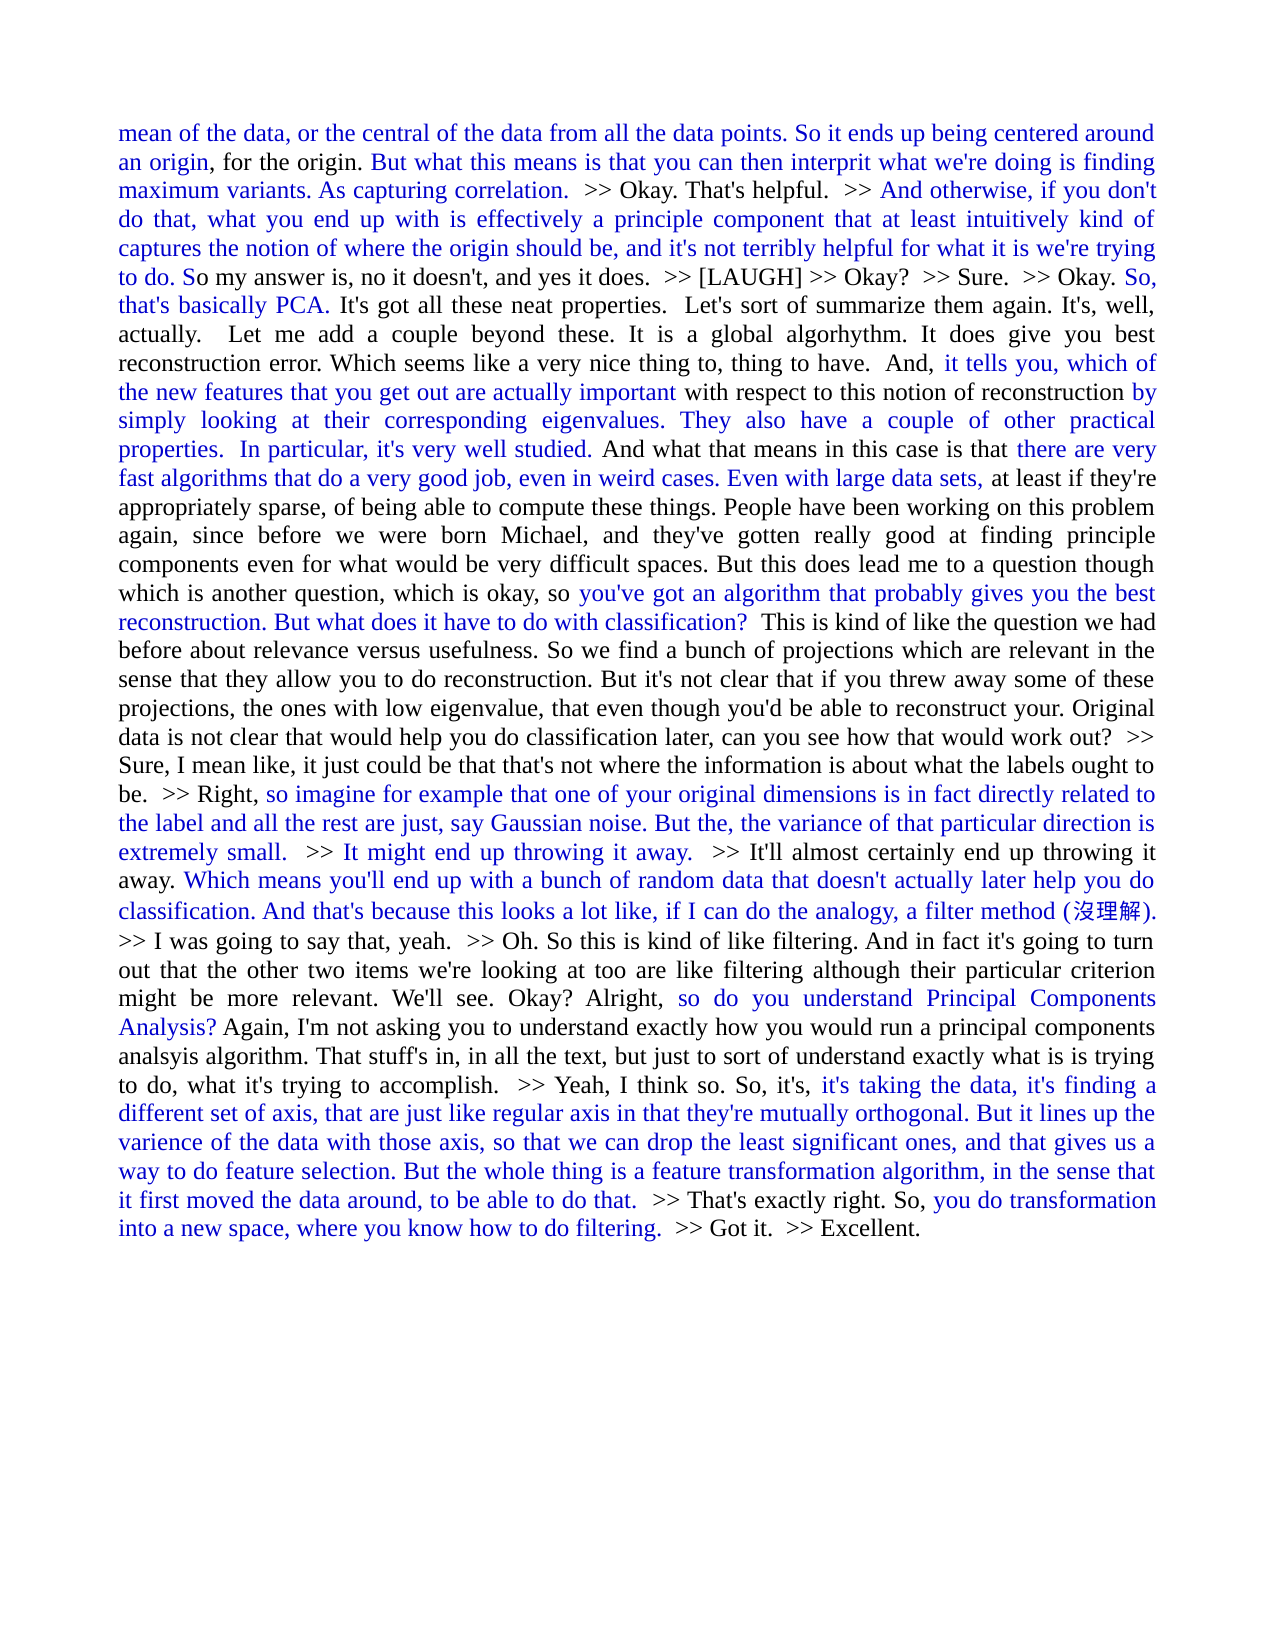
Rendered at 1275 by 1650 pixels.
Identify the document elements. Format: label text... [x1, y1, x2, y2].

text mean of the data, or the central of the data from all the data points. So it ends up being centered around an origin, for the origin. But what this means is that you can then interprit what we're doing is finding maximum variants. As capturing correlation. >> Okay. That's helpful. >> And otherwise, if you don't do that, what you end up with is effectively a principle component that at least intuitively kind of captures the notion of where the origin should be, and it's not terribly helpful for what it is we're trying to do. So my answer is, no it doesn't, and yes it does. >> [LAUGH] >> Okay? >> Sure. >> Okay. So, that's basically PCA. It's got all these neat properties. Let's sort of summarize them again. It's, well, actually. Let me add a couple beyond these. It is a global algorhythm. It does give you best reconstruction error. Which seems like a very nice thing to, thing to have. And, it tells you, which of the new features that you get out are actually important with respect to this notion of reconstruction by simply looking at their corresponding eigenvalues. They also have a couple of other practical properties. In particular, it's very well studied. And what that means in this case is that there are very fast algorithms that do a very good job, even in weird cases. Even with large data sets, at least if they're appropriately sparse, of being able to compute these things. People have been working on this problem again, since before we were born Michael, and they've gotten really good at finding principle components even for what would be very difficult spaces. But this does lead me to a question though which is another question, which is okay, so you've got an algorithm that probably gives you the best reconstruction. But what does it have to do with classification? This is kind of like the question we had before about relevance versus usefulness. So we find a bunch of projections which are relevant in the sense that they allow you to do reconstruction. But it's not clear that if you threw away some of these projections, the ones with low eigenvalue, that even though you'd be able to reconstruct your. Original data is not clear that would help you do classification later, can you see how that would work out? >> Sure, I mean like, it just could be that that's not where the information is about what the labels ought to be. >> Right, so imagine for example that one of your original dimensions is in fact directly related to the label and all the rest are just, say Gaussian noise. But the, the variance of that particular direction is extremely small. >> It might end up throwing it away. >> It'll almost certainly end up throwing it away. Which means you'll end up with a bunch of random data that doesn't actually later help you do classification. And that's because this looks a lot like, if I can do the analogy, a filter method (沒理解). >> I was going to say that, yeah. >> Oh. So this is kind of like filtering. And in fact it's going to turn out that the other two items we're looking at too are like filtering although their particular criterion might be more relevant. We'll see. Okay? Alright, so do you understand Principal Components Analysis? Again, I'm not asking you to understand exactly how you would run a principal components analsyis algorithm. That stuff's in, in all the text, but just to sort of understand exactly what is is trying to do, what it's trying to accomplish. >> Yeah, I think so. So, it's, it's taking the data, it's finding a different set of axis, that are just like regular axis in that they're mutually orthogonal. But it lines up the varience of the data with those axis, so that we can drop the least significant ones, and that gives us a way to do feature selection. But the whole thing is a feature transformation algorithm, in the sense that it first moved the data around, to be able to do that. >> That's exactly right. So, you do transformation into a new space, where you know how to do filtering. >> Got it. >> Excellent. [118, 118, 1157, 1242]
